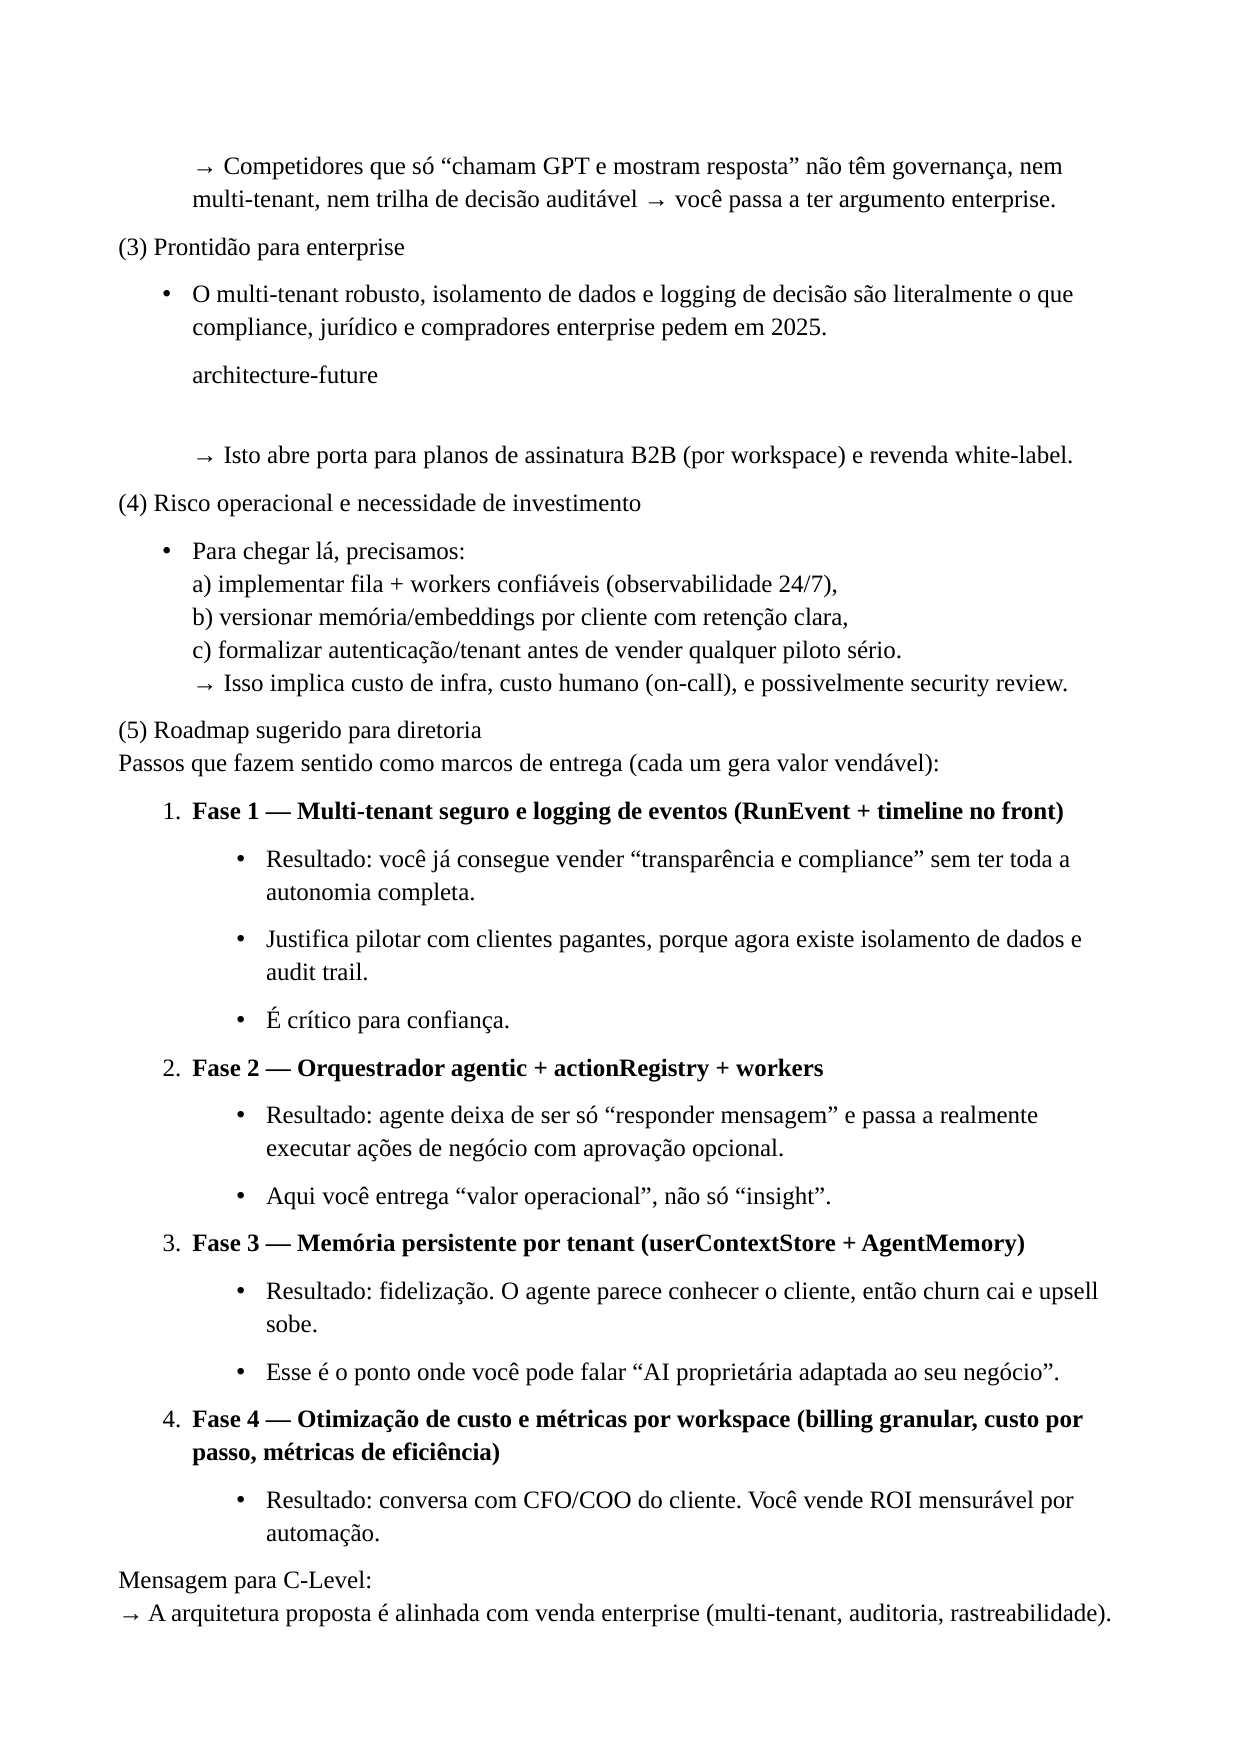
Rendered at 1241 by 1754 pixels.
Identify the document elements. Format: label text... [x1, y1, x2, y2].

text (5) Roadmap sugerido para diretoria Passos que fazem sentido como marcos de entrega (cada um gera valor vendável): [118, 716, 1122, 777]
list O multi-tenant robusto, isolamento de dados e logging de decisão são literalmente o que compliance, jurídico e compradores enterprise pedem em 2025. [162, 279, 1122, 341]
text (4) Risco operacional e necessidade de investimento [118, 488, 1122, 517]
list Resultado: conversa com CFO/COO do cliente. Você vende ROI mensurável por automação. [236, 1485, 1122, 1547]
list Para chegar lá, precisamos: a) implementar fila + workers confiáveis (observabilidade 24/7), b) versionar memória/embeddings por cliente com retenção clara, c) formalizar autenticação/tenant antes de vender qualquer piloto sério. → Isso implica custo de infra, custo humano (on-call), e possivelmente security review. [162, 536, 1122, 697]
list Resultado: você já consegue vender “transparência e compliance” sem ter toda a autonomia completa. [236, 844, 1122, 906]
list Aqui você entrega “valor operacional”, não só “insight”. [236, 1181, 1122, 1209]
list Resultado: agente deixa de ser só “responder mensagem” e passa a realmente executar ações de negócio com aprovação opcional. [236, 1100, 1122, 1162]
text Mensagem para C-Level: → A arquitetura proposta é alinhada com venda enterprise (multi-tenant, auditoria, rastreabilidade). [118, 1566, 1122, 1627]
list → Competidores que só “chamam GPT e mostram resposta” não têm governança, nem multi-tenant, nem trilha de decisão auditável → você passa a ter argumento enterprise. [162, 118, 1122, 213]
list → Isto abre porta para planos de assinatura B2B (por workspace) e revenda white-label. [162, 408, 1122, 469]
text (3) Prontidão para enterprise [118, 232, 1122, 261]
list Justifica pilotar com clientes pagantes, porque agora existe isolamento de dados e audit trail. [236, 924, 1122, 986]
list Fase 2 — Orquestrador agentic + actionRegistry + workers [162, 1053, 1122, 1081]
list architecture-future [162, 360, 1122, 389]
list Fase 3 — Memória persistente por tenant (userContextStore + AgentMemory) [162, 1228, 1122, 1257]
list Resultado: fidelização. O agente parece conhecer o cliente, então churn cai e upsell sobe. [236, 1276, 1122, 1338]
list É crítico para confiança. [236, 1005, 1122, 1034]
list Fase 4 — Otimização de custo e métricas por workspace (billing granular, custo por passo, métricas de eficiência) [162, 1404, 1122, 1466]
list Esse é o ponto onde você pode falar “AI proprietária adaptada ao seu negócio”. [236, 1357, 1122, 1385]
list Fase 1 — Multi-tenant seguro e logging de eventos (RunEvent + timeline no front) [162, 796, 1122, 825]
